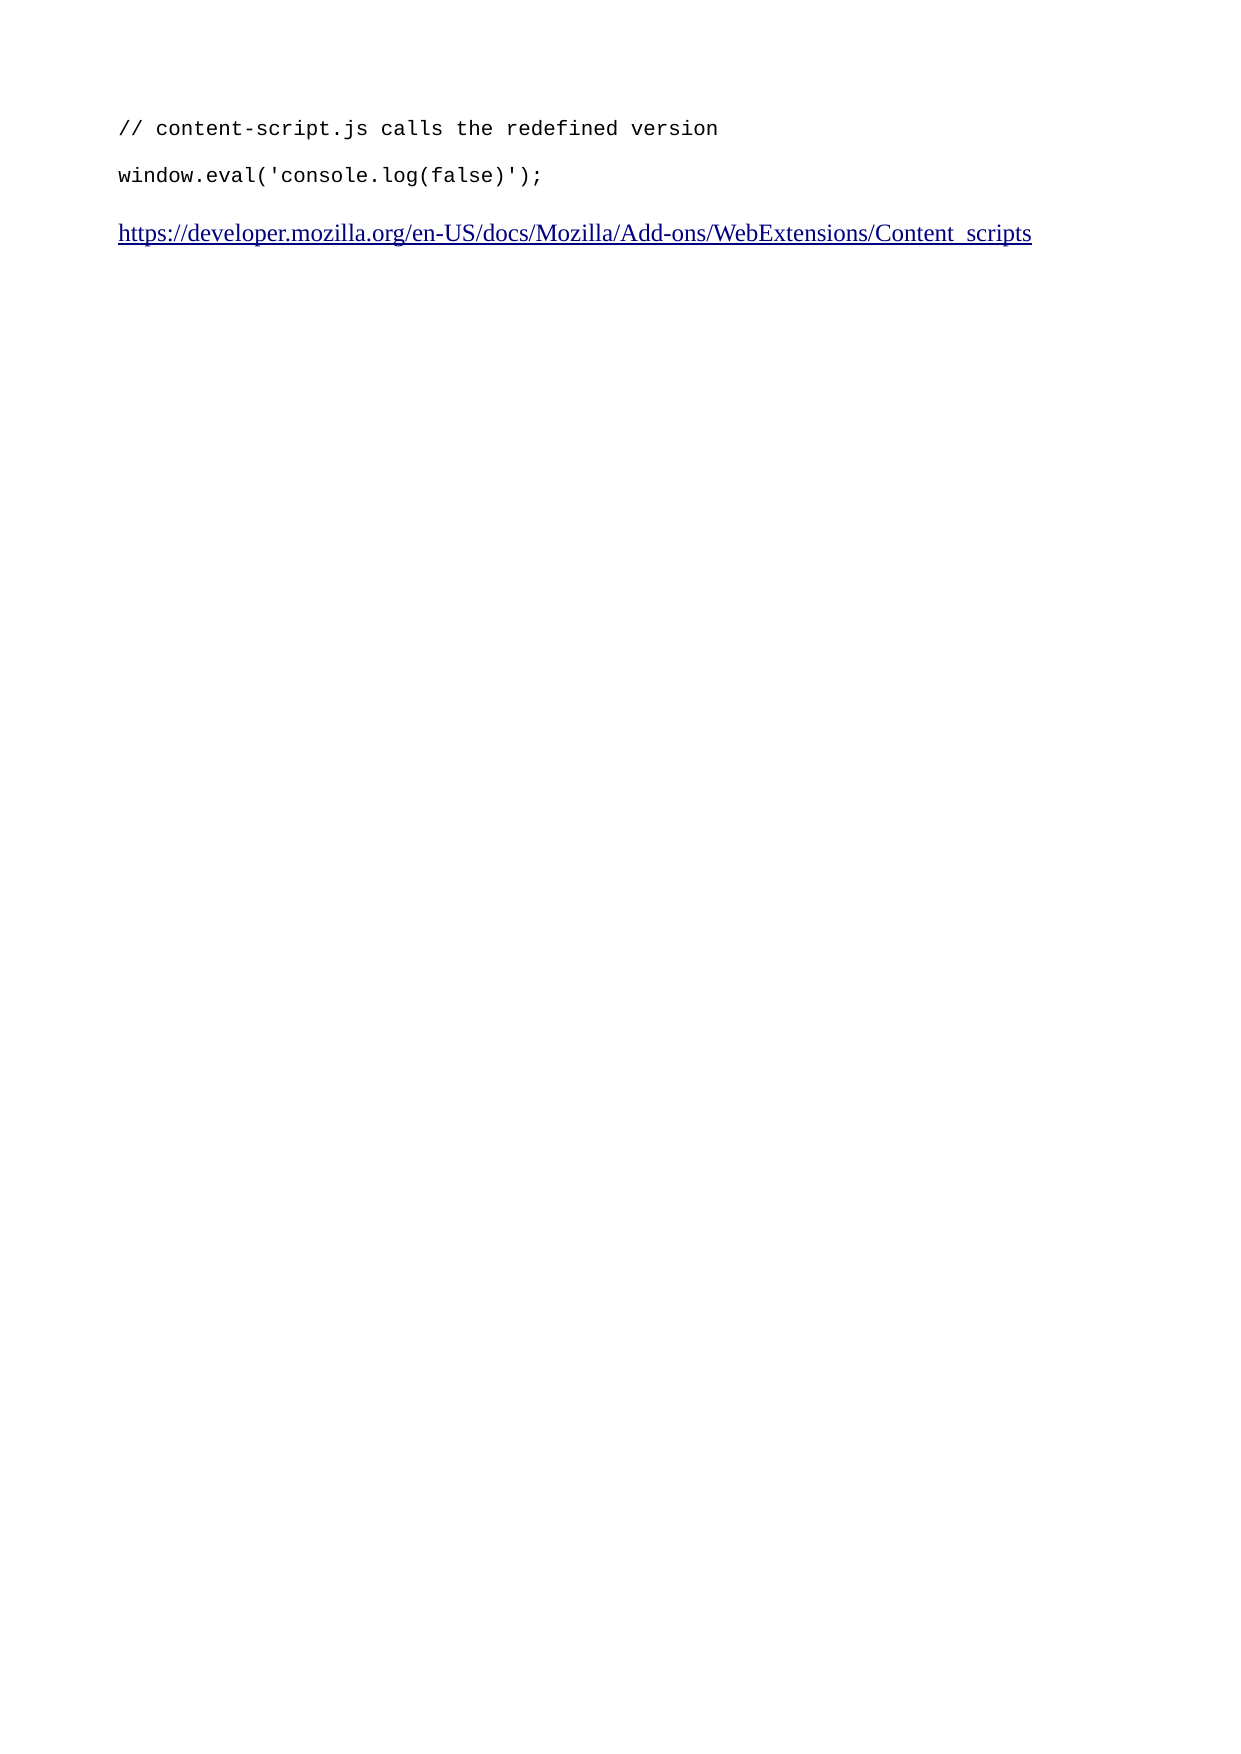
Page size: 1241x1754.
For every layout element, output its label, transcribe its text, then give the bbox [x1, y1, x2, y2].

text https://developer.mozilla.org/en-US/docs/Mozilla/Add-ons/WebExtensions/Content_scripts [118, 218, 1122, 247]
text // content-script.js calls the redefined version [118, 118, 1122, 142]
text window.eval('console.log(false)'); [118, 165, 1122, 189]
